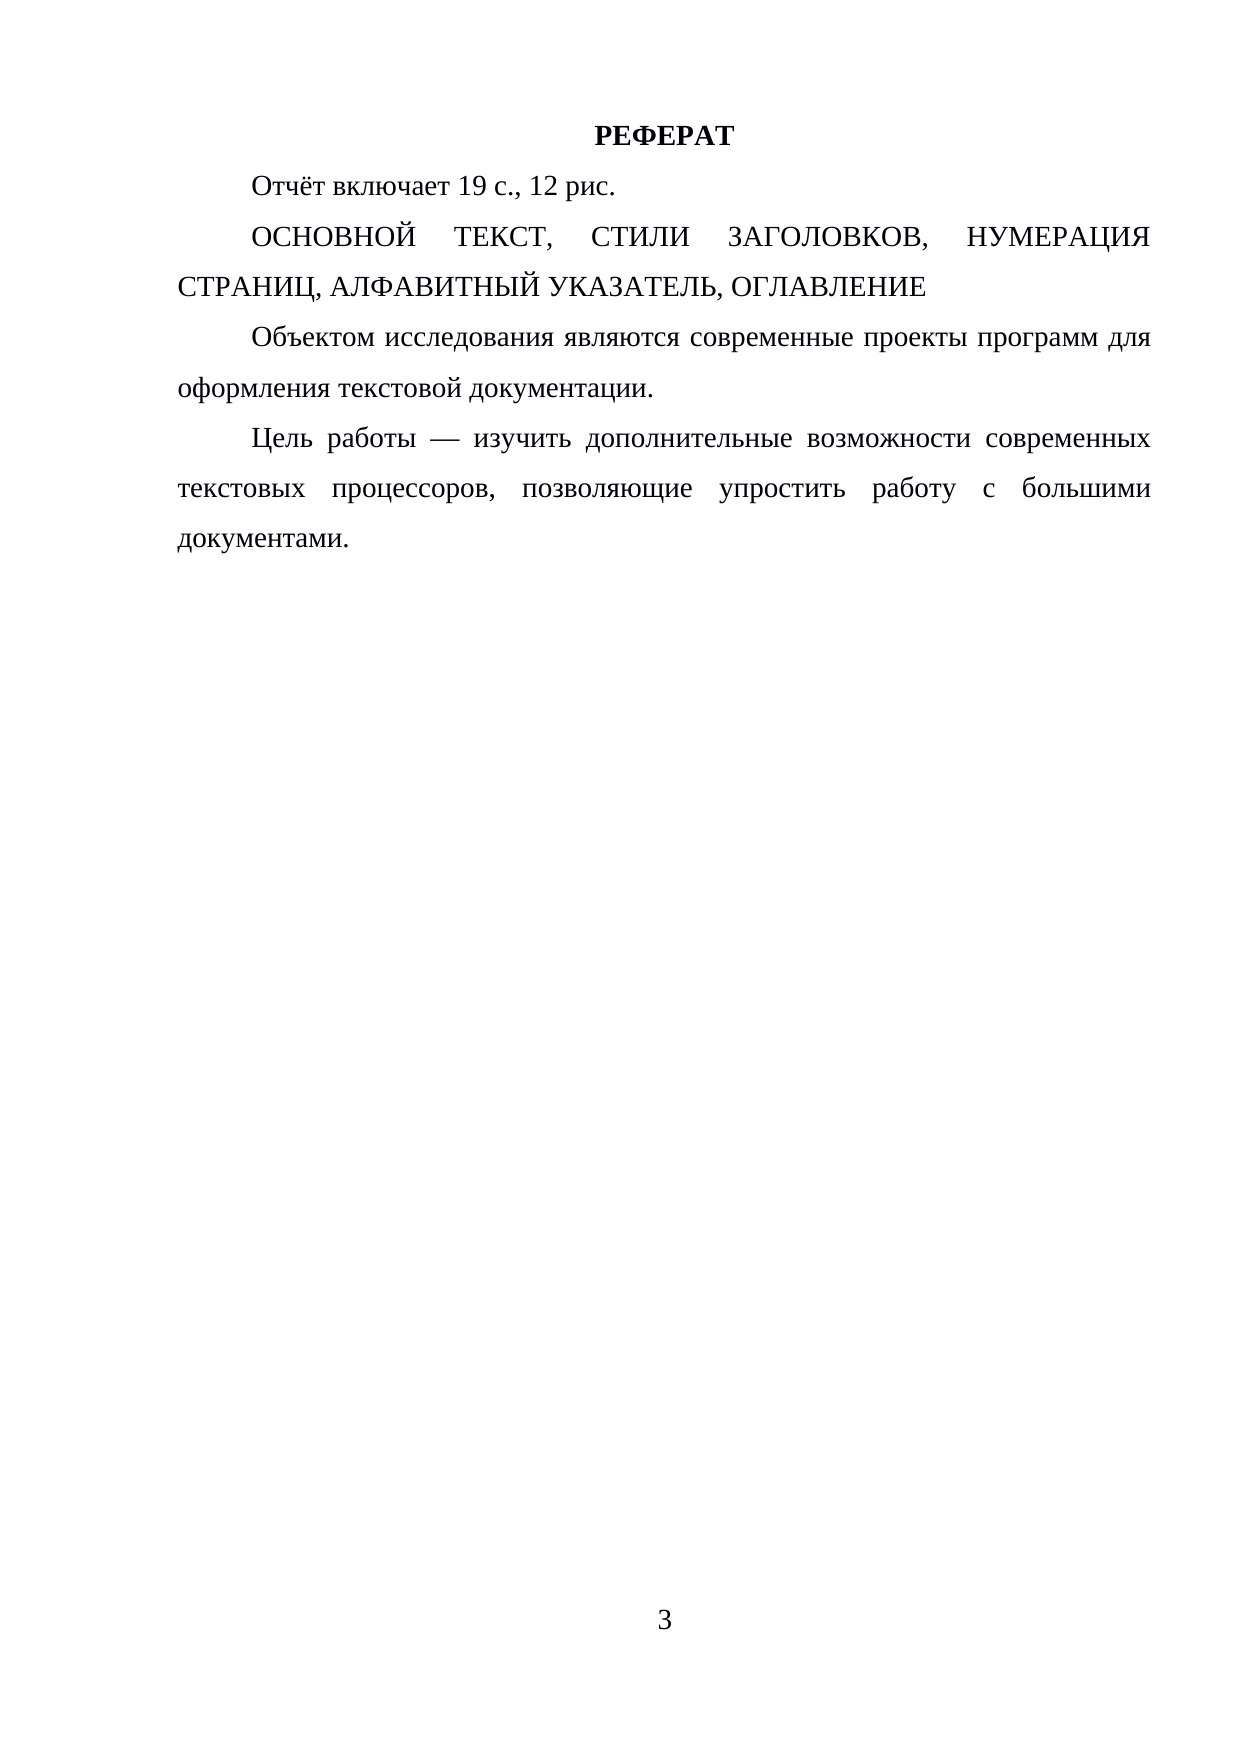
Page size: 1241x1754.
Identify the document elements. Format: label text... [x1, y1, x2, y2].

text Объектом исследования являются современные проекты программ для оформления текстовой документации. [177, 319, 1152, 403]
subtitle РЕФЕРАТ [177, 118, 1152, 152]
text ОСНОВНОЙ ТЕКСТ, СТИЛИ ЗАГОЛОВКОВ, НУМЕРАЦИЯ СТРАНИЦ, АЛФАВИТНЫЙ УКАЗАТЕЛЬ, ОГЛАВЛЕНИЕ [177, 219, 1152, 303]
text Цель работы — изучить дополнительные возможности современных текстовых процессоров, позволяющие упростить работу с большими документами. [177, 420, 1152, 554]
text Отчёт включает 18 с., 12 рис. [177, 168, 1152, 202]
